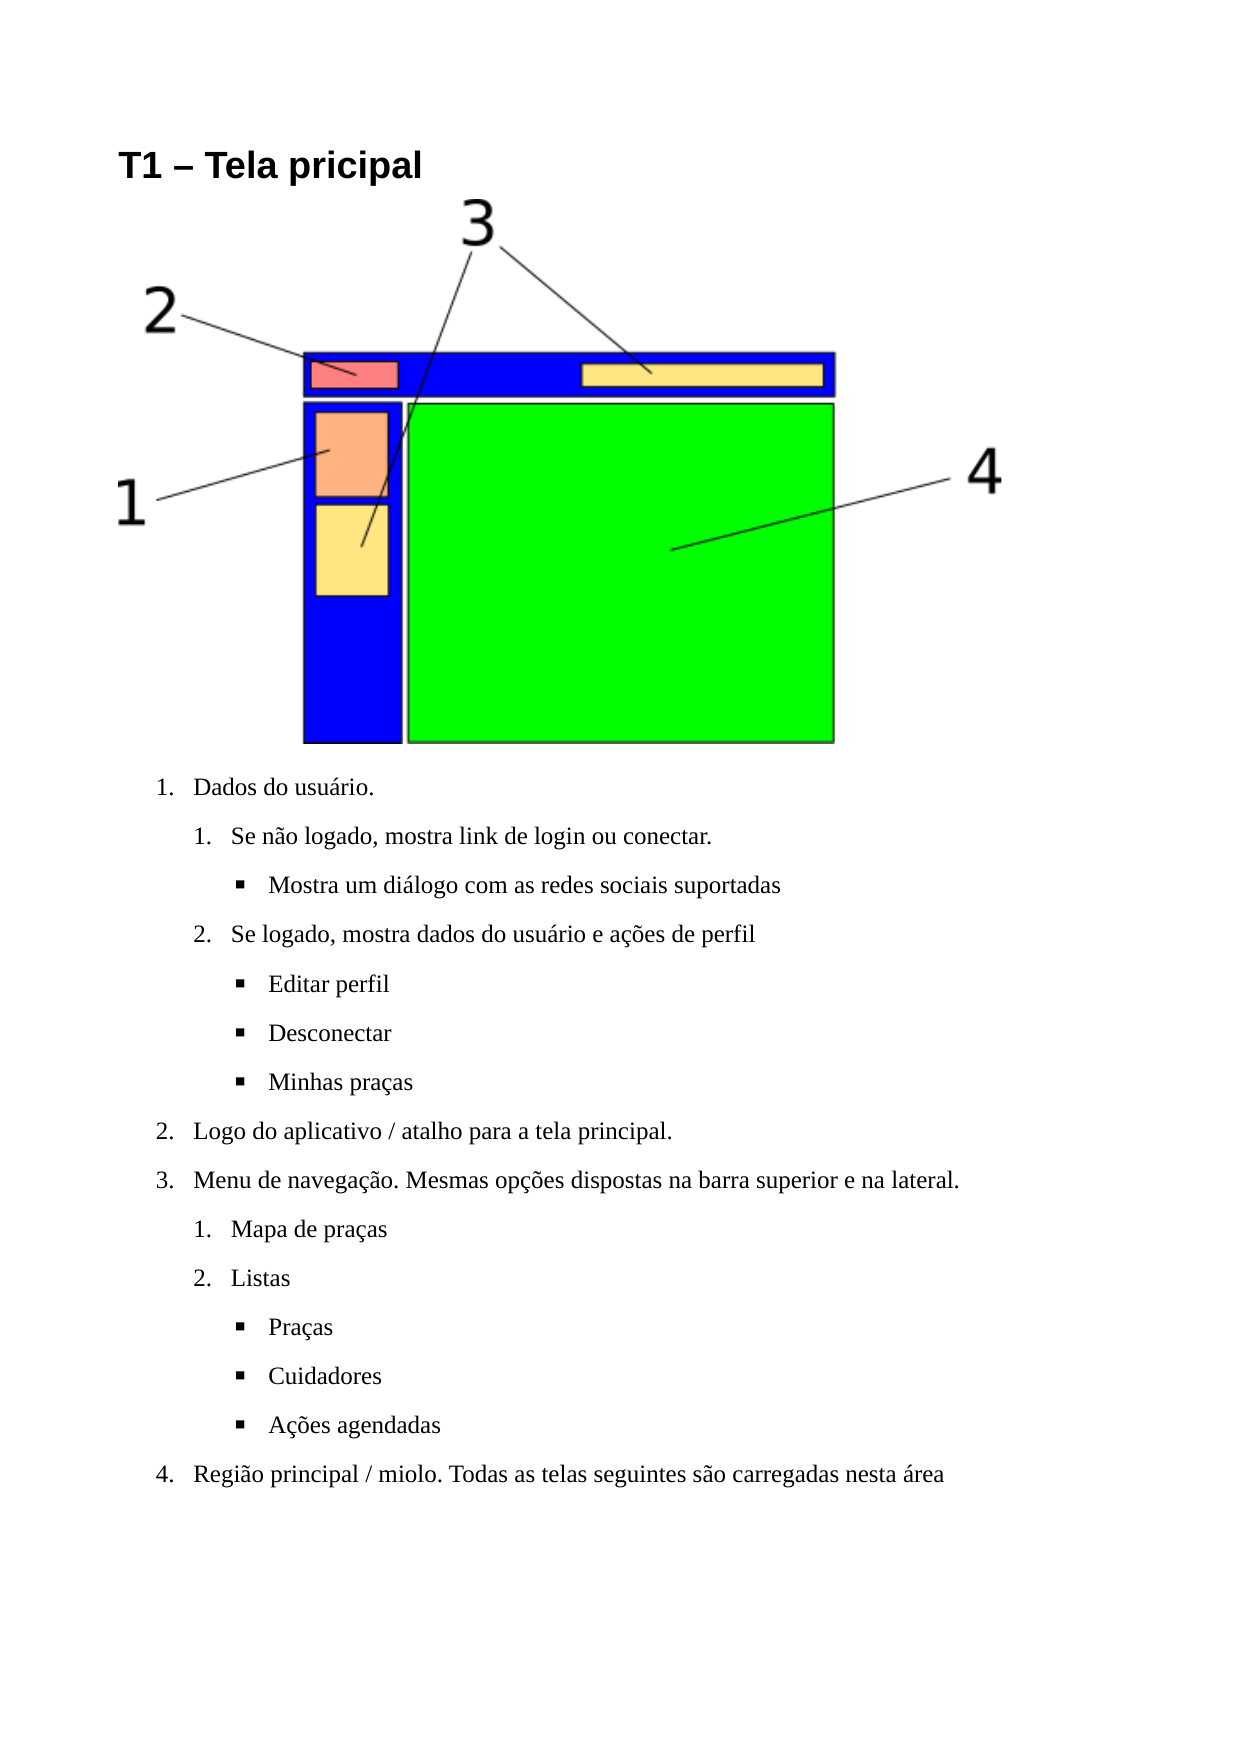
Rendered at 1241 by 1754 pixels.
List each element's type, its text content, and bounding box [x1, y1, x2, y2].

list Menu de navegação. Mesmas opções dispostas na barra superior e na lateral. [156, 1165, 1122, 1194]
list Se não logado, mostra link de login ou conectar. [193, 821, 1122, 850]
list Praças [231, 1312, 1122, 1341]
list Região principal / miolo. Todas as telas seguintes são carregadas nesta área [156, 1459, 1122, 1488]
list Dados do usuário. [156, 772, 1122, 801]
list Se logado, mostra dados do usuário e ações de perfil [193, 919, 1122, 948]
subtitle T1 – Tela pricipal [118, 143, 1122, 187]
list Desconectar [231, 1018, 1122, 1046]
list Mapa de praças [193, 1214, 1122, 1243]
list Logo do aplicativo / atalho para a tela principal. [156, 1116, 1122, 1144]
list Editar perfil [231, 969, 1122, 997]
list Listas [193, 1263, 1122, 1292]
list Ações agendadas [231, 1410, 1122, 1439]
picture [118, 199, 1002, 744]
list Minhas praças [231, 1067, 1122, 1096]
list Cuidadores [231, 1361, 1122, 1390]
list Mostra um diálogo com as redes sociais suportadas [231, 871, 1122, 899]
